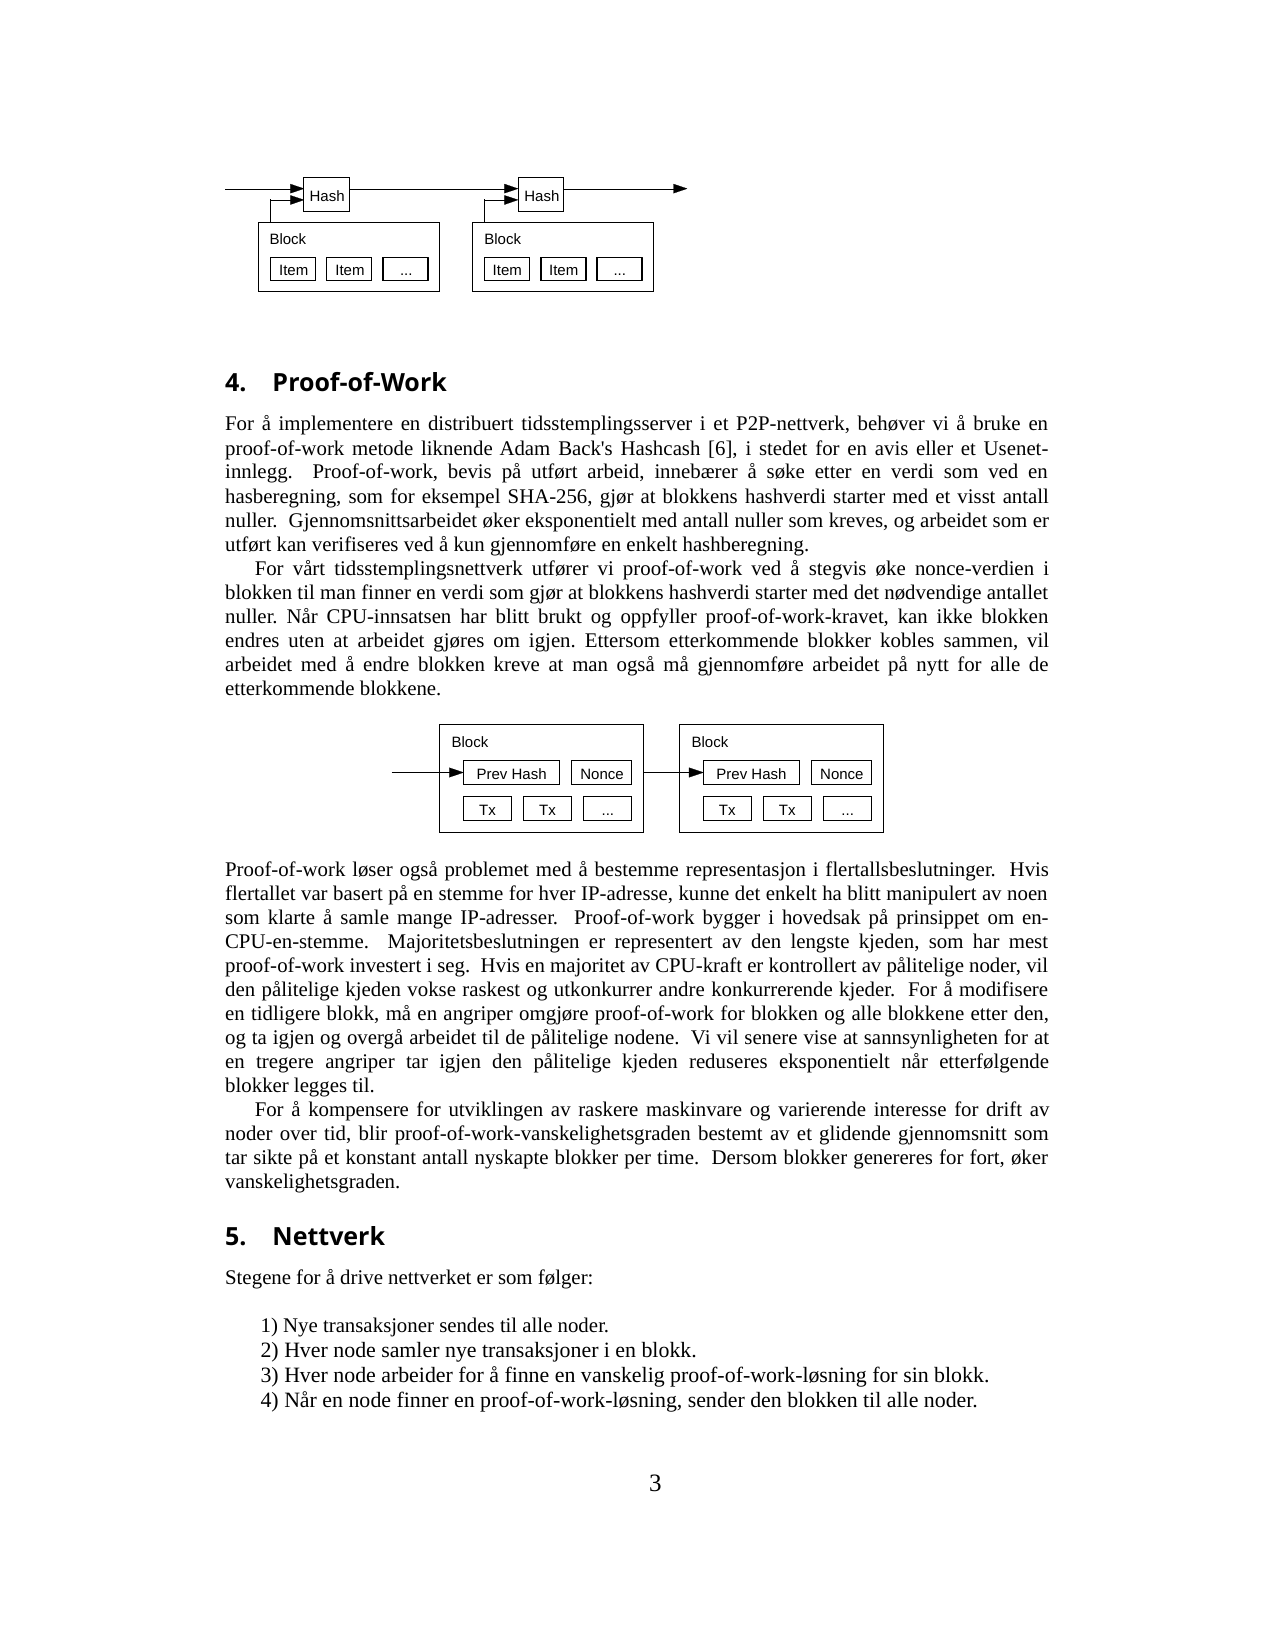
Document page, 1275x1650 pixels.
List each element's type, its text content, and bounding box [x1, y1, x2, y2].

text 1) Nye transaksjoner sendes til alle noder. [260, 1313, 1050, 1337]
text 3) Hver node arbeider for å finne en vanskelig proof-of-work-løsning for sin blokk. [260, 1362, 1050, 1387]
subtitle 5. Nettverk [225, 1218, 1050, 1252]
text Proof-of-work løser også problemet med å bestemme representasjon i flertallsbeslutninger. Hvis flertallet var basert på en stemme for hver IP-adresse, kunne det enkelt ha blitt manipulert av noen som klarte å samle mange IP-adresser. Proof-of-work bygger i hovedsak på prinsippet om en-CPU-en-stemme. Majoritetsbeslutningen er representert av den lengste kjeden, som har mest proof-of-work investert i seg. Hvis en majoritet av CPU-kraft er kontrollert av pålitelige noder, vil den pålitelige kjeden vokse raskest og utkonkurrer andre konkurrerende kjeder. For å modifisere en tidligere blokk, må en angriper omgjøre proof-of-work for blokken og alle blokkene etter den, og ta igjen og overgå arbeidet til de pålitelige nodene. Vi vil senere vise at sannsynligheten for at en tregere angriper tar igjen den pålitelige kjeden reduseres eksponentielt når etterfølgende blokker legges til. [225, 856, 1050, 1097]
text 4) Når en node finner en proof-of-work-løsning, sender den blokken til alle noder. [260, 1387, 1050, 1413]
subtitle 4. Proof-of-Work [225, 365, 1050, 399]
text For vårt tidsstemplingsnettverk utfører vi proof-of-work ved å stegvis øke nonce-verdien i blokken til man finner en verdi som gjør at blokkens hashverdi starter med det nødvendige antallet nuller. Når CPU-innsatsen har blitt brukt og oppfyller proof-of-work-kravet, kan ikke blokken endres uten at arbeidet gjøres om igjen. Ettersom etterkommende blokker kobles sammen, vil arbeidet med å endre blokken kreve at man også må gjennomføre arbeidet på nytt for alle de etterkommende blokkene. [225, 556, 1050, 700]
text Stegene for å drive nettverket er som følger: [225, 1265, 1050, 1289]
list Løsningen vi foreslår begynner med en tidsstemplingsserver. En tidsstemplingsserver fungerer ved å først beregne hashverdien av en blokk med enheter som skal tidsstemples og så offentliggjøre resultatet gjennom bred publisering, som i en avis eller et Usenet-innlegg [2-5]. Tidsstempelet beviser at dataene må ha eksistert på tidspunktet, noe som åpenbart er nødvendig for å at dataene kan ha blitt inkludert i hashberegningen. Hvert tidsstempel inkluderer det forrige tidsstempelet i hashberegningen, hvor hvert ekstra tidsstempel forsterker de foregående. [271, 190, 518, 292]
text 2) Hver node samler nye transaksjoner i en blokk. [260, 1337, 1050, 1362]
text For å implementere en distribuert tidsstemplingsserver i et P2P-nettverk, behøver vi å bruke en proof-of-work metode liknende Adam Back's Hashcash [6], i stedet for en avis eller et Usenet-innlegg. Proof-of-work, bevis på utført arbeid, innebærer å søke etter en verdi som ved en hasberegning, som for eksempel SHA-256, gjør at blokkens hashverdi starter med et visst antall nuller. Gjennomsnittsarbeidet øker eksponentielt med antall nuller som kreves, og arbeidet som er utført kan verifiseres ved å kun gjennomføre en enkelt hashberegning. [225, 411, 1050, 556]
list Løsningen vi foreslår begynner med en tidsstemplingsserver. En tidsstemplingsserver fungerer ved å først beregne hashverdien av en blokk med enheter som skal tidsstemples og så offentliggjøre resultatet gjennom bred publisering, som i en avis eller et Usenet-innlegg [2-5]. Tidsstempelet beviser at dataene må ha eksistert på tidspunktet, noe som åpenbart er nødvendig for å at dataene kan ha blitt inkludert i hashberegningen. Hvert tidsstempel inkluderer det forrige tidsstempelet i hashberegningen, hvor hvert ekstra tidsstempel forsterker de foregående. [485, 177, 1050, 292]
text For å kompensere for utviklingen av raskere maskinvare og varierende interesse for drift av noder over tid, blir proof-of-work-vanskelighetsgraden bestemt av et glidende gjennomsnitt som tar sikte på et konstant antall nyskapte blokker per time. Dersom blokker genereres for fort, øker vanskelighetsgraden. [225, 1097, 1050, 1193]
